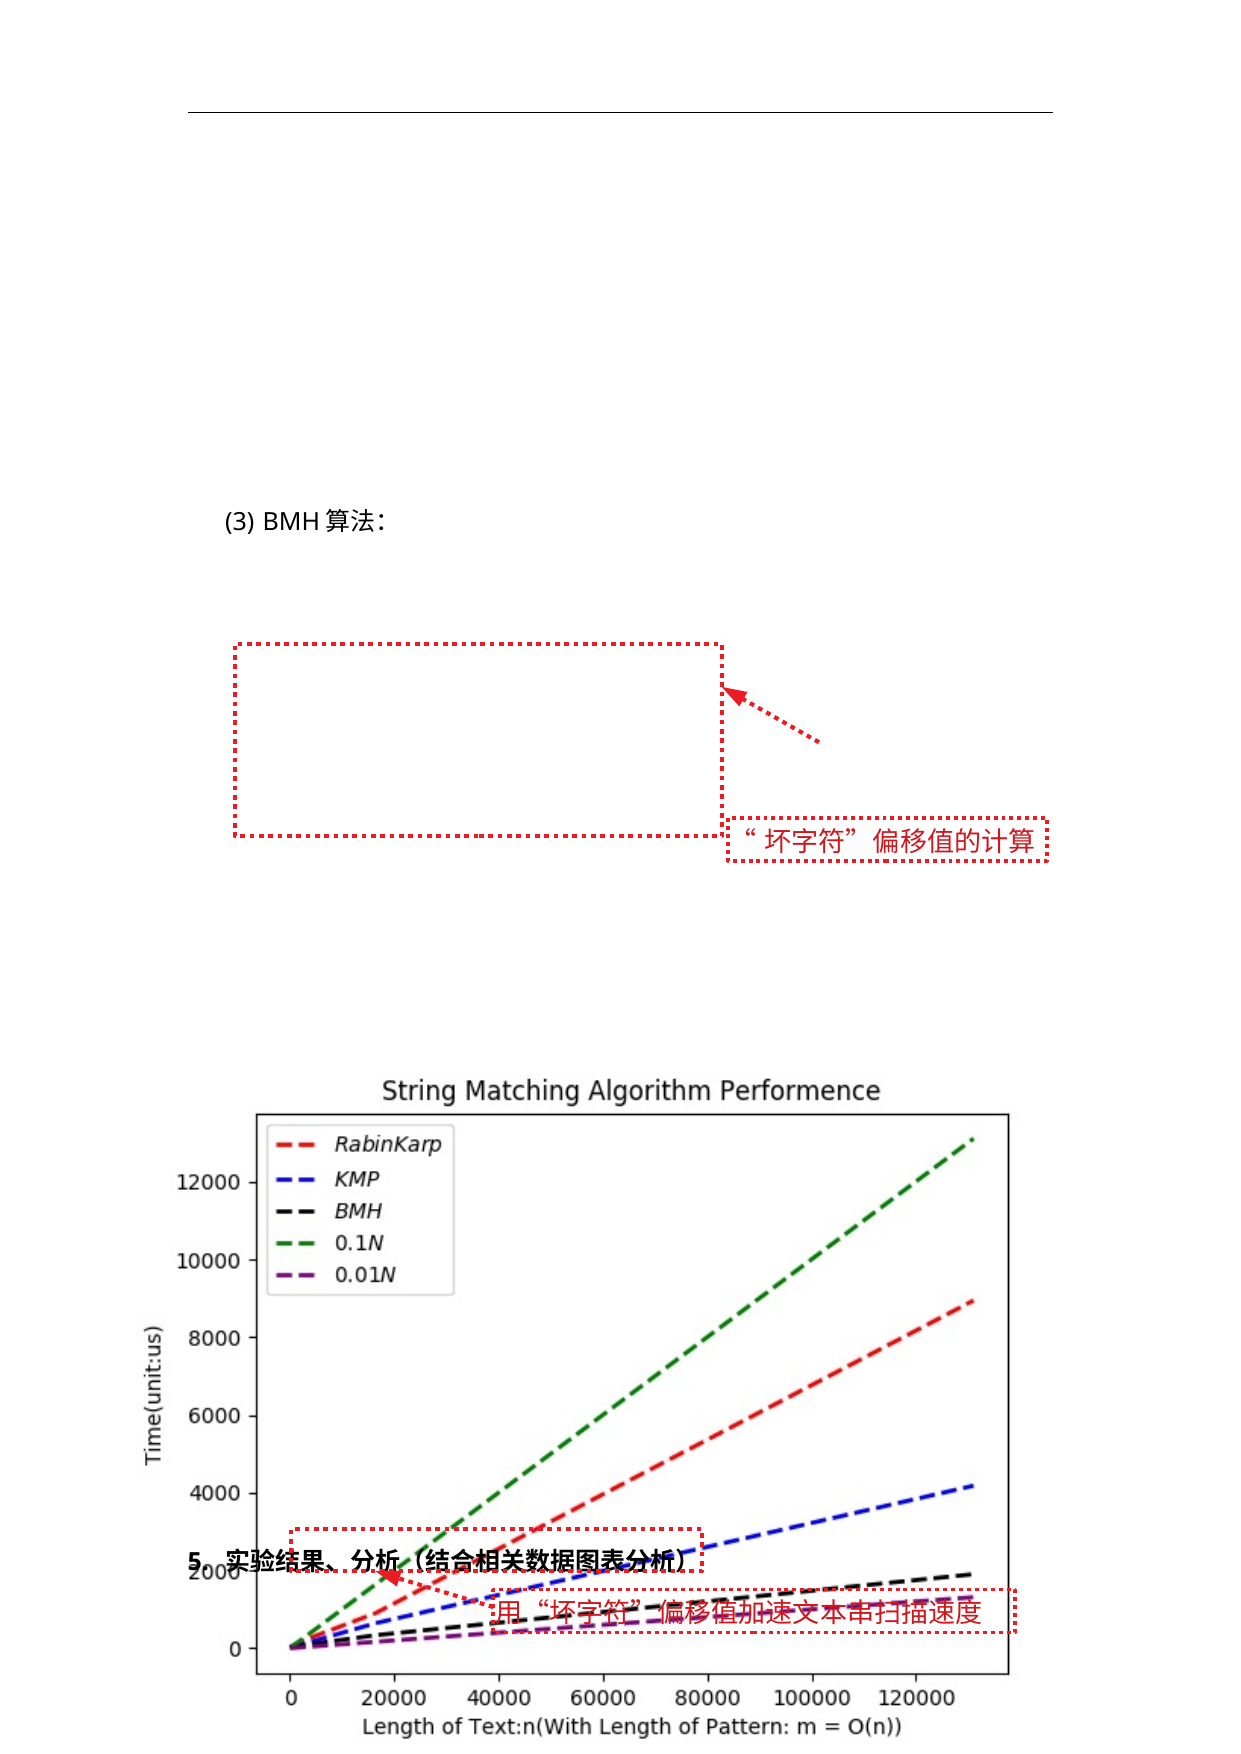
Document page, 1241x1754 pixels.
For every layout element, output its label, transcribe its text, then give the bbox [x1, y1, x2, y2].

picture [135, 1027, 1105, 1754]
list BMH算法： [225, 487, 1053, 552]
